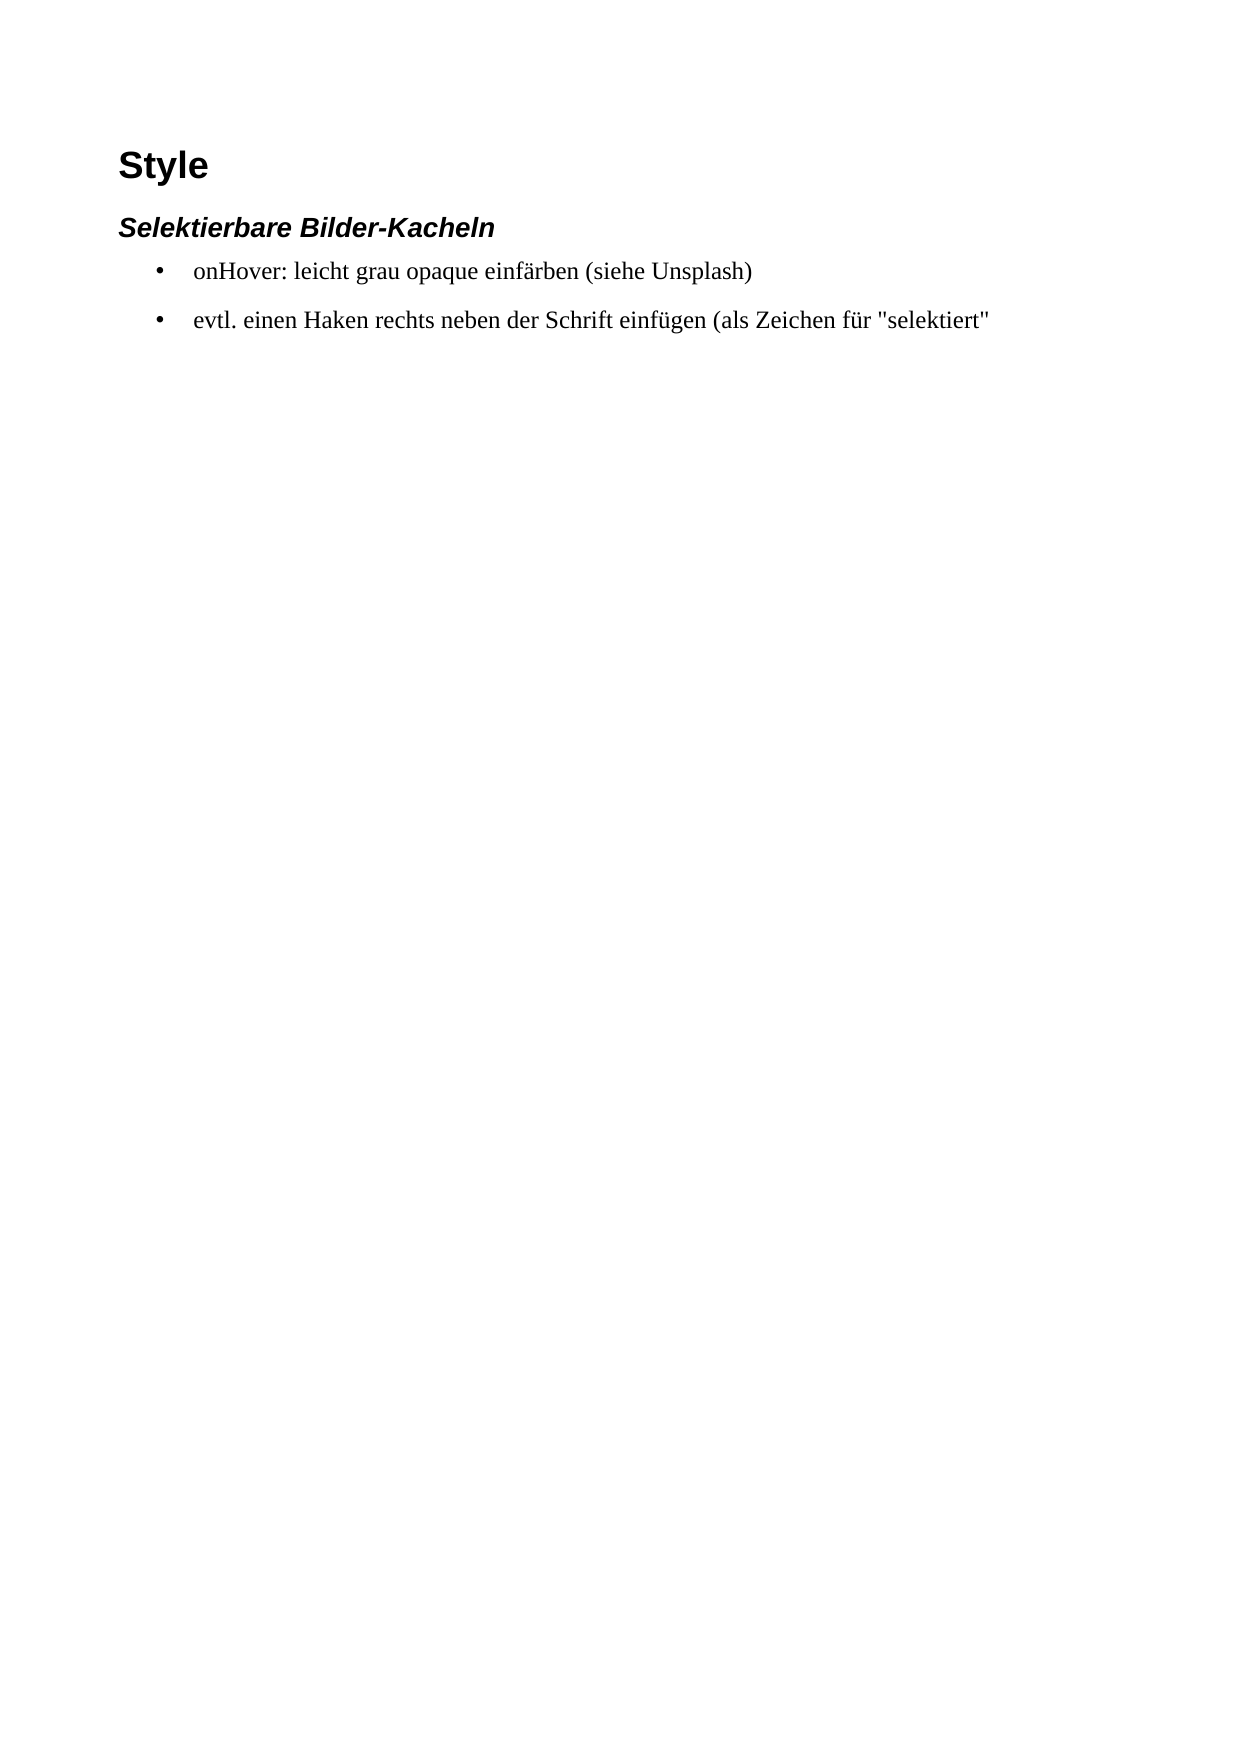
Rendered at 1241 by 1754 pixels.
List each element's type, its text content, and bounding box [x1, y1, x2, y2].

subtitle Selektierbare Bilder-Kacheln [118, 212, 1122, 244]
subtitle Style [118, 143, 1122, 187]
list evtl. einen Haken rechts neben der Schrift einfügen (als Zeichen für "selektiert" [156, 305, 1122, 334]
list onHover: leicht grau opaque einfärben (siehe Unsplash) [156, 256, 1122, 285]
